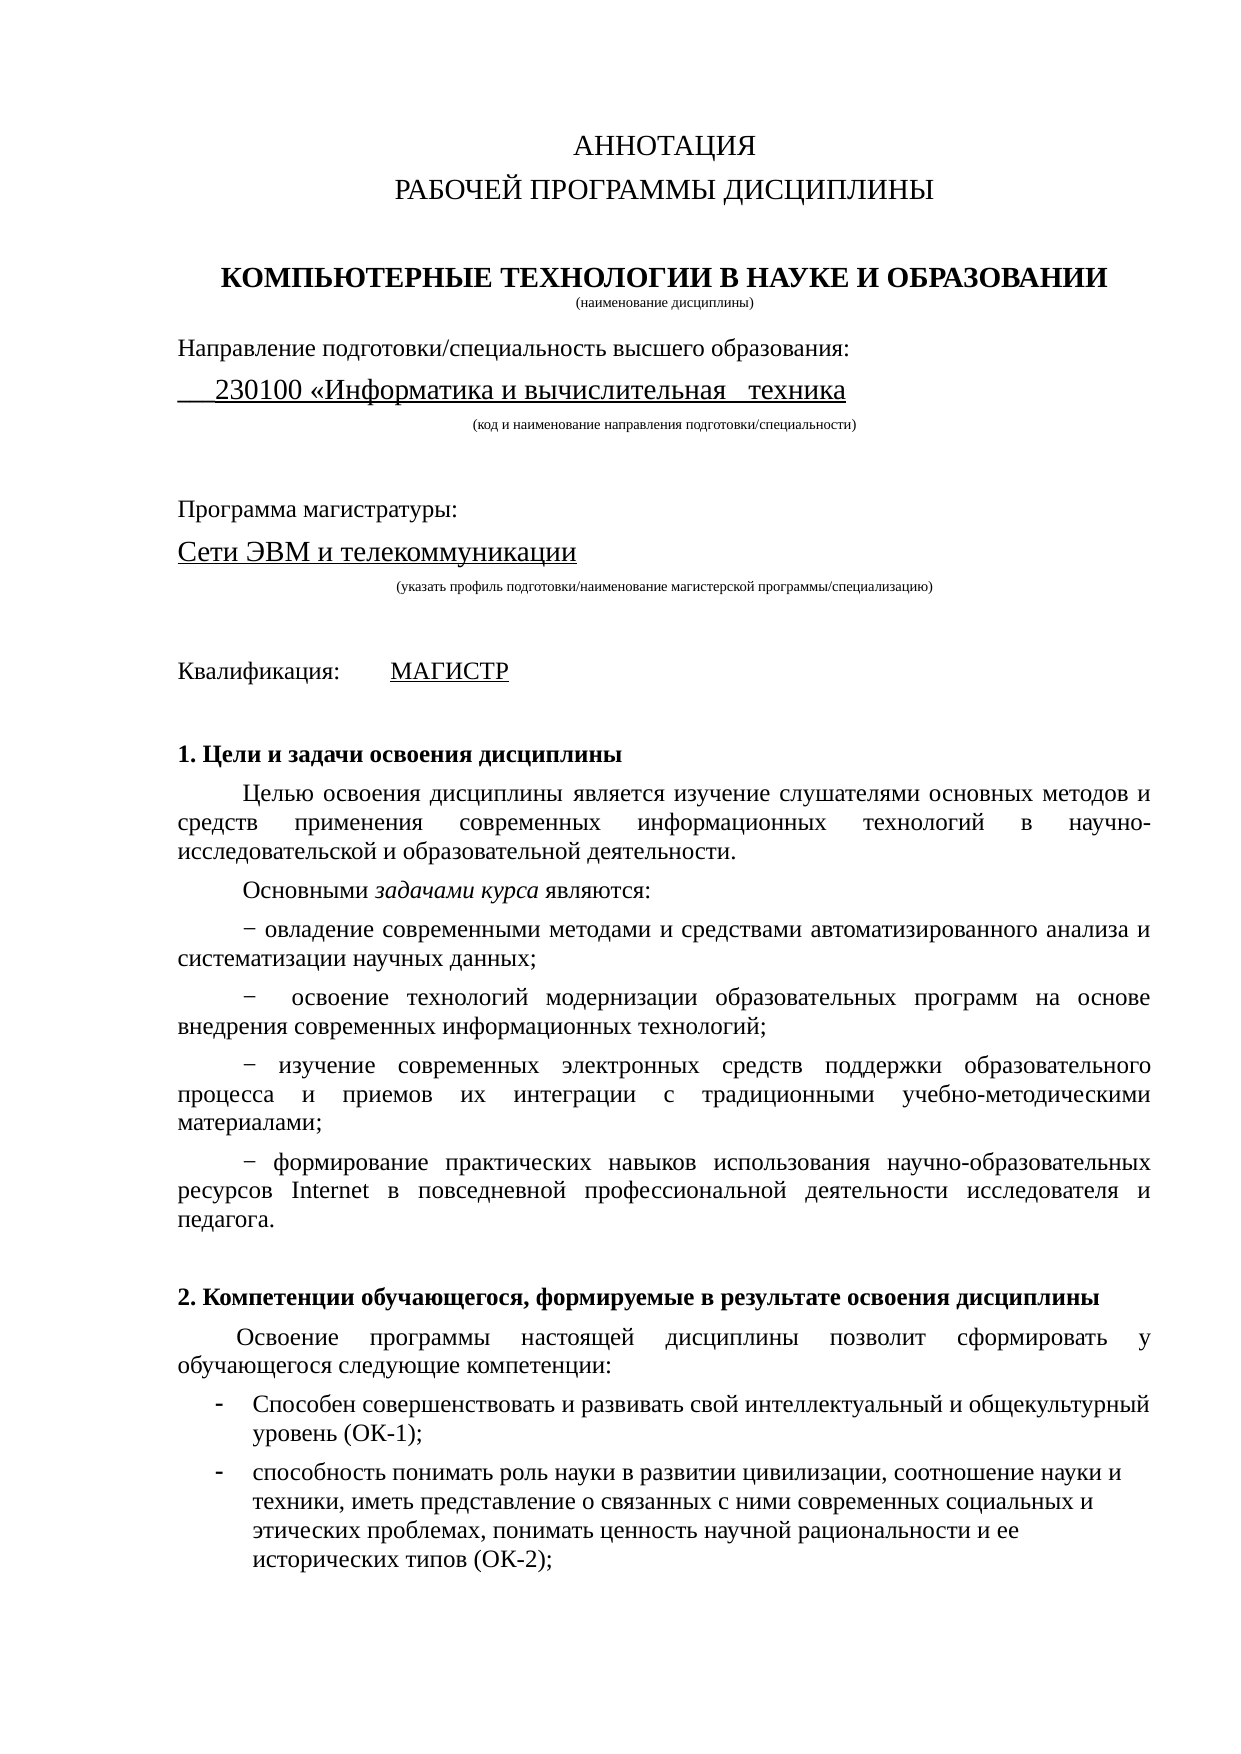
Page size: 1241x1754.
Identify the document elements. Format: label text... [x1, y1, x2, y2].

text − изучение современных электронных средств поддержки образовательного процесса и приемов их интеграции с традиционными учебно-методическими материалами; [177, 1050, 1152, 1136]
text − формирование практических навыков использования научно-образовательных ресурсов Internet в повседневной профессиональной деятельности исследователя и педагога. [177, 1147, 1152, 1233]
text (код и наименование направления подготовки/специальности) [177, 416, 1152, 445]
text Основными задачами курса являются: [177, 875, 1152, 904]
list Способен совершенствовать и развивать свой интеллектуальный и общекультурный уровень (ОК-1); [215, 1389, 1152, 1447]
text Освоение программы настоящей дисциплины позволит сформировать у обучающегося следующие компетенции: [177, 1322, 1152, 1379]
text КомпьюТерные Технологии в науке и образовании (наименование дисциплины) [177, 260, 1152, 323]
text РАБОЧЕЙ ПРОГРАММЫ ДИСЦИПЛИНЫ [177, 172, 1152, 206]
text Целью освоения дисциплины является изучение слушателями основных методов и средств применения современных информационных технологий в научно-исследовательской и образовательной деятельности. [177, 778, 1152, 864]
text 1. Цели и задачи освоения дисциплины [177, 739, 1152, 768]
text 2. Компетенции обучающегося, формируемые в результате освоения дисциплины [177, 1282, 1152, 1311]
text ___230100 «Информатика и вычислительная техника [177, 372, 1152, 406]
text Квалификация: МАГИСТР [177, 656, 1152, 685]
text (указать профиль подготовки/наименование магистерской программы/специализацию) [177, 578, 1152, 606]
text АННОТАЦИЯ [177, 128, 1152, 162]
text Сети ЭВМ и телекоммуникации [177, 534, 1152, 567]
text Направление подготовки/специальность высшего образования: [177, 333, 1152, 362]
text Программа магистратуры: [177, 494, 1152, 523]
list способность понимать роль науки в развитии цивилизации, соотношение науки и техники, иметь представление о связанных с ними современных социальных и этических проблемах, понимать ценность научной рациональности и ее исторических типов (ОК-2); [215, 1457, 1152, 1572]
text − освоение технологий модернизации образовательных программ на основе внедрения современных информационных технологий; [177, 982, 1152, 1039]
text − овладение современными методами и средствами автоматизированного анализа и систематизации научных данных; [177, 914, 1152, 972]
